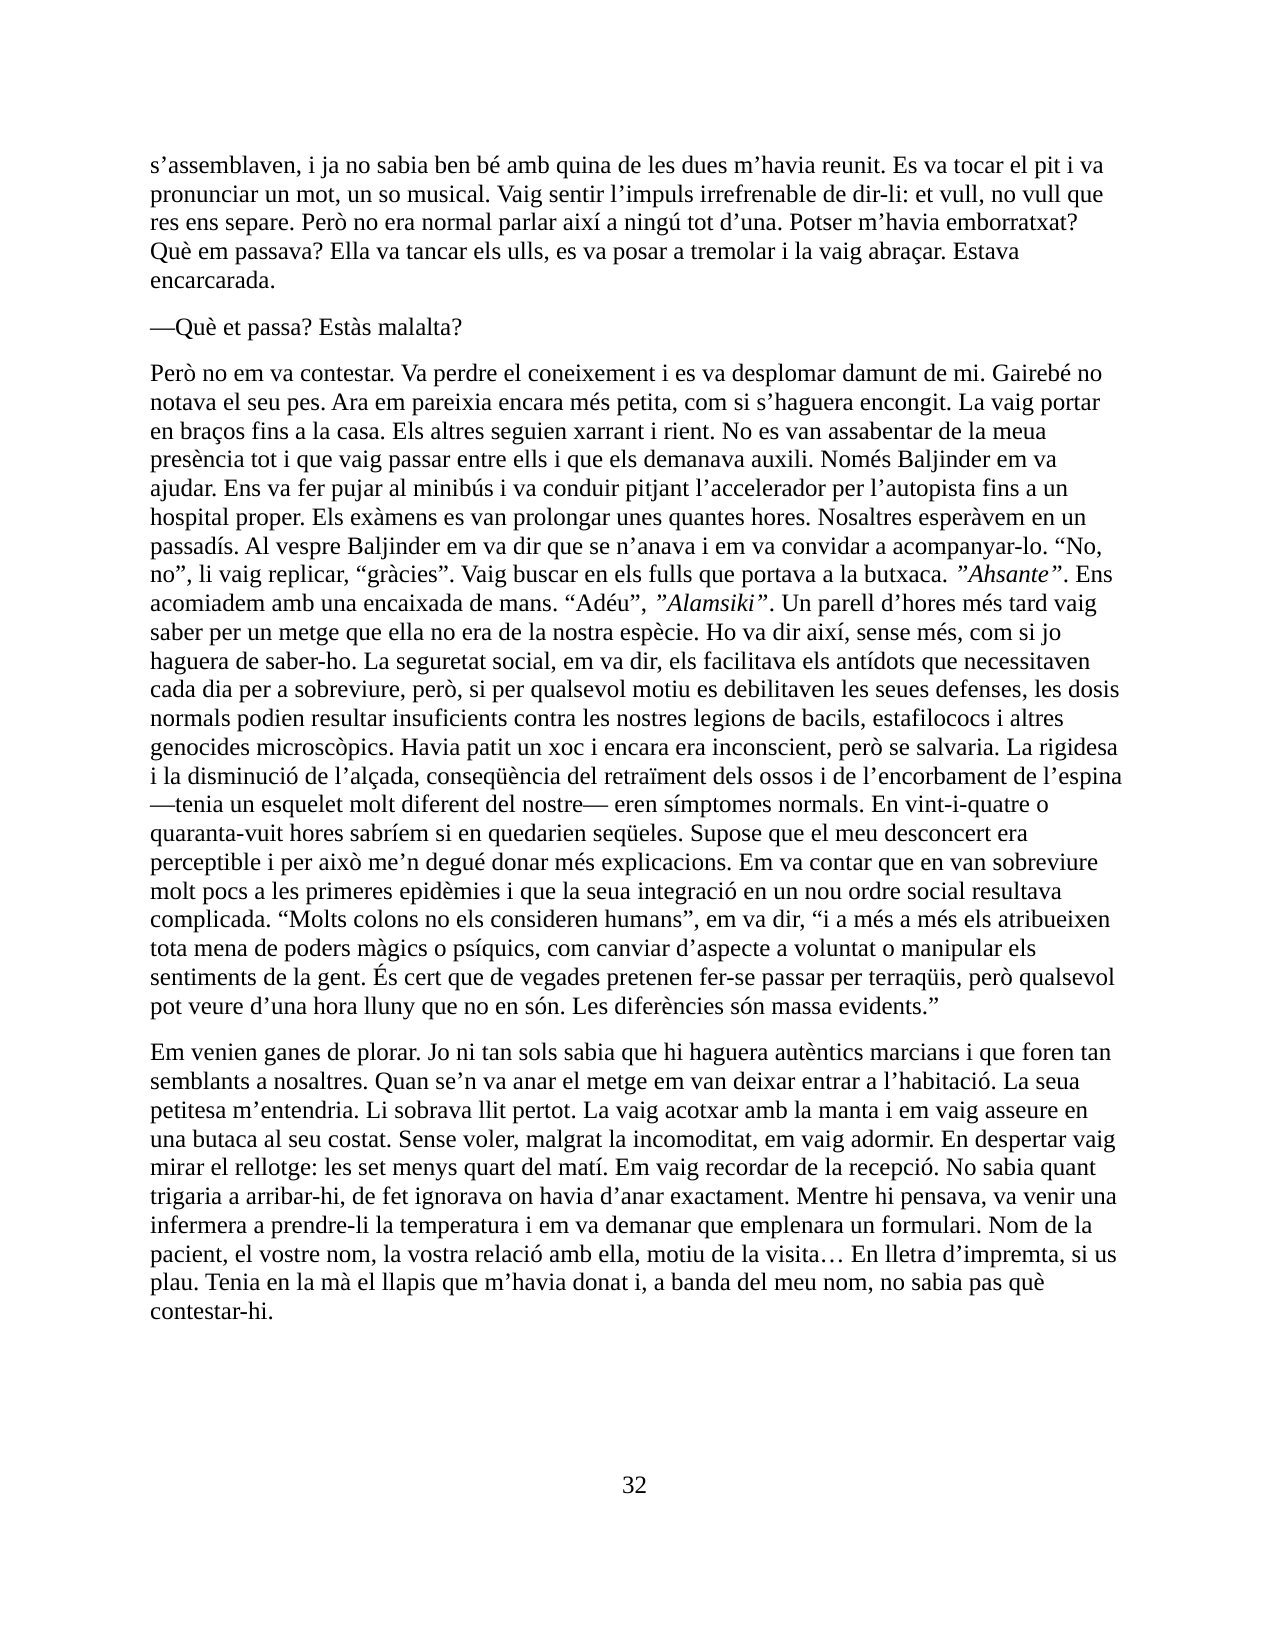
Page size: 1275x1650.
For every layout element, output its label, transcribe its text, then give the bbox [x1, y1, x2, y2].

text Però no em va contestar. Va perdre el coneixement i es va desplomar damunt de mi. Gairebé no notava el seu pes. Ara em pareixia encara més petita, com si s’haguera encongit. La vaig portar en braços fins a la casa. Els altres seguien xarrant i rient. No es van assabentar de la meua presència tot i que vaig passar entre ells i que els demanava auxili. Només Baljinder em va ajudar. Ens va fer pujar al minibús i va conduir pitjant l’accelerador per l’autopista fins a un hospital proper. Els exàmens es van prolongar unes quantes hores. Nosaltres esperàvem en un passadís. Al vespre Baljinder em va dir que se n’anava i em va convidar a acompanyar-lo. “No, no”, li vaig replicar, “gràcies”. Vaig buscar en els fulls que portava a la butxaca. ”Ahsante”. Ens acomiadem amb una encaixada de mans. “Adéu”, ”Alamsiki”. Un parell d’hores més tard vaig saber per un metge que ella no era de la nostra espècie. Ho va dir així, sense més, com si jo haguera de saber-ho. La seguretat social, em va dir, els facilitava els antídots que necessitaven cada dia per a sobreviure, però, si per qualsevol motiu es debilitaven les seues defenses, les dosis normals podien resultar insuficients contra les nostres legions de bacils, estafilococs i altres genocides microscòpics. Havia patit un xoc i encara era inconscient, però se salvaria. La rigidesa i la disminució de l’alçada, conseqüència del retraïment dels ossos i de l’encorbament de l’espina —tenia un esquelet molt diferent del nostre— eren símptomes normals. En vint-i-quatre o quaranta-vuit hores sabríem si en quedarien seqüeles. Supose que el meu desconcert era perceptible i per això me’n degué donar més explicacions. Em va contar que en van sobreviure molt pocs a les primeres epidèmies i que la seua integració en un nou ordre social resultava complicada. “Molts colons no els consideren humans”, em va dir, “i a més a més els atribueixen tota mena de poders màgics o psíquics, com canviar d’aspecte a voluntat o manipular els sentiments de la gent. És cert que de vegades pretenen fer-se passar per terraqüis, però qualsevol pot veure d’una hora lluny que no en són. Les diferències són massa evidents.” [150, 358, 1125, 1019]
text s’assemblaven, i ja no sabia ben bé amb quina de les dues m’havia reunit. Es va tocar el pit i va pronunciar un mot, un so musical. Vaig sentir l’impuls irrefrenable de dir-li: et vull, no vull que res ens separe. Però no era normal parlar així a ningú tot d’una. Potser m’havia emborratxat? Què em passava? Ella va tancar els ulls, es va posar a tremolar i la vaig abraçar. Estava encarcarada. [150, 150, 1125, 294]
text Em venien ganes de plorar. Jo ni tan sols sabia que hi haguera autèntics marcians i que foren tan semblants a nosaltres. Quan se’n va anar el metge em van deixar entrar a l’habitació. La seua petitesa m’entendria. Li sobrava llit pertot. La vaig acotxar amb la manta i em vaig asseure en una butaca al seu costat. Sense voler, malgrat la incomoditat, em vaig adormir. En despertar vaig mirar el rellotge: les set menys quart del matí. Em vaig recordar de la recepció. No sabia quant trigaria a arribar-hi, de fet ignorava on havia d’anar exactament. Mentre hi pensava, va venir una infermera a prendre-li la temperatura i em va demanar que emplenara un formulari. Nom de la pacient, el vostre nom, la vostra relació amb ella, motiu de la visita… En lletra d’impremta, si us plau. Tenia en la mà el llapis que m’havia donat i, a banda del meu nom, no sabia pas què contestar-hi. [150, 1037, 1125, 1325]
text —Què et passa? Estàs malalta? [150, 312, 1125, 340]
